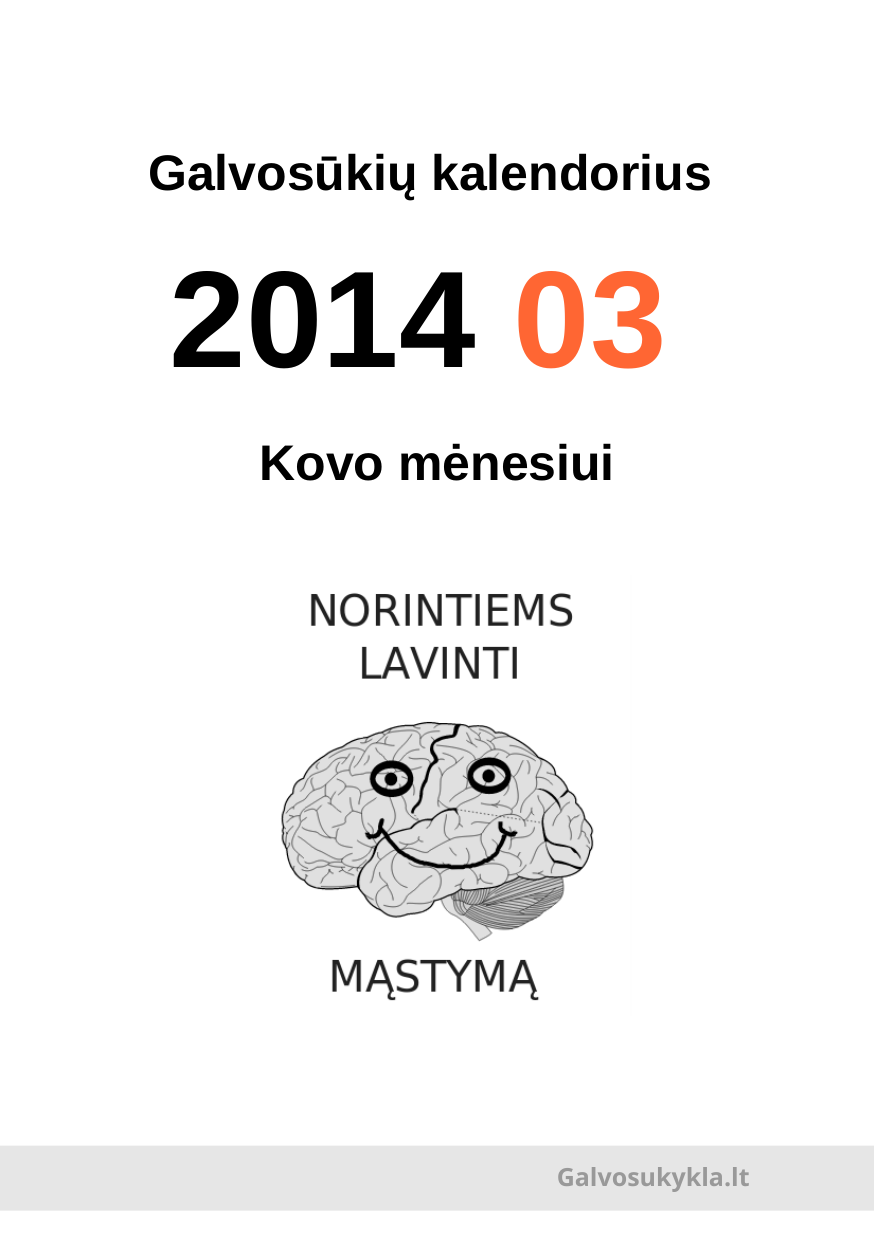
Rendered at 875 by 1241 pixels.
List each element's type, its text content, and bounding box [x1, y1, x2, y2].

subtitle Kovo mėnesiui [118, 434, 756, 491]
subtitle Galvosūkių kalendorius [69, 143, 805, 201]
subtitle 2014 03 [118, 238, 756, 396]
